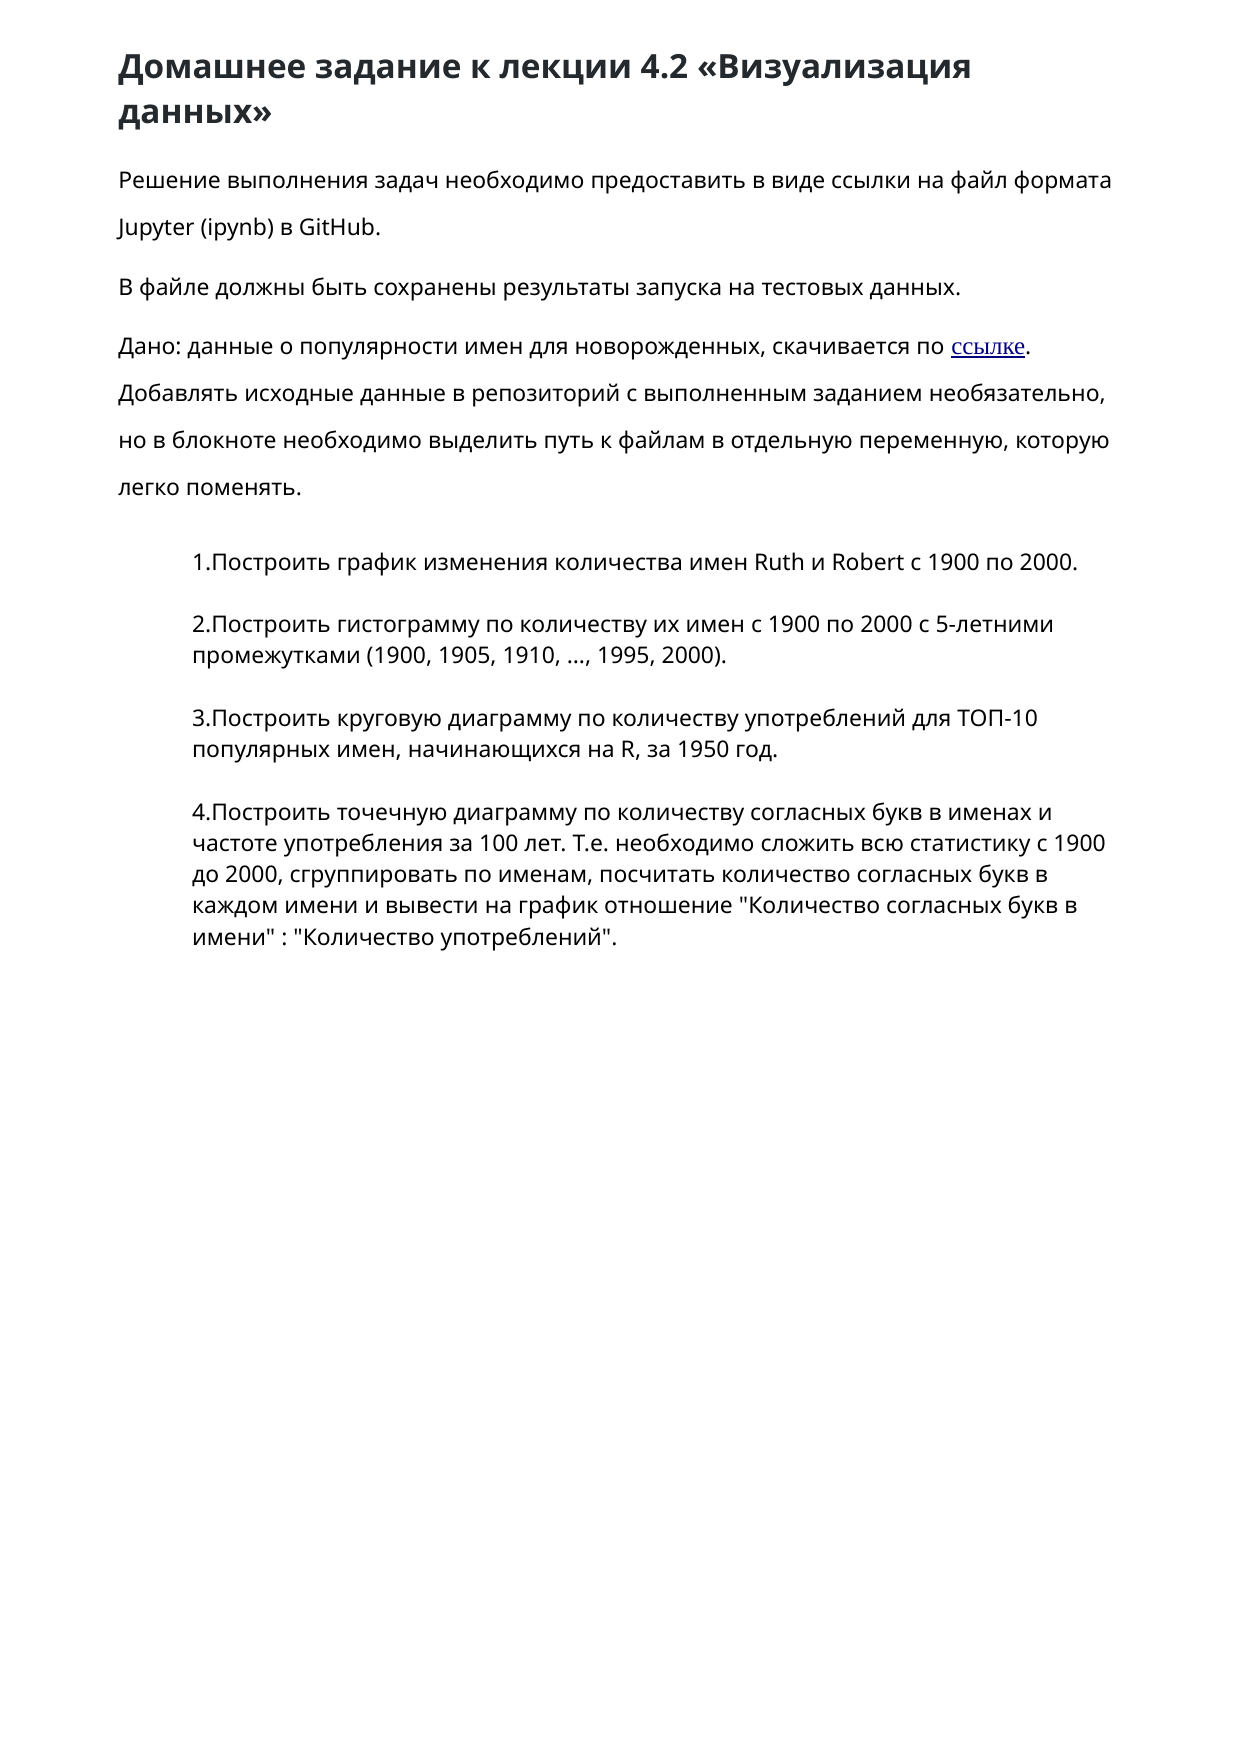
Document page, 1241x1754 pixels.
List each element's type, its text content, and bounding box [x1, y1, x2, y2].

text Решение выполнения задач необходимо предоставить в виде ссылки на файл формата Jupyter (ipynb) в GitHub. [118, 164, 1122, 243]
text Дано: данные о популярности имен для новорожденных, скачивается по ссылке. Добавлять исходные данные в репозиторий с выполненным заданием необязательно, но в блокноте необходимо выделить путь к файлам в отдельную переменную, которую легко поменять. [118, 330, 1122, 502]
list Построить точечную диаграмму по количеству согласных букв в именах и частоте употребления за 100 лет. Т.е. необходимо сложить всю статистику с 1900 до 2000, сгруппировать по именам, посчитать количество согласных букв в каждом имени и вывести на график отношение "Количество согласных букв в имени" : "Количество употреблений". [118, 796, 1122, 952]
list Построить круговую диаграмму по количеству употреблений для ТОП-10 популярных имен, начинающихся на R, за 1950 год. [118, 702, 1122, 764]
text В файле должны быть сохранены результаты запуска на тестовых данных. [118, 271, 1122, 302]
list Построить график изменения количества имен Ruth и Robert с 1900 по 2000. [118, 546, 1122, 577]
subtitle Домашнее задание к лекции 4.2 «Визуализация данных» [118, 42, 1115, 133]
list Построить гистограмму по количеству их имен с 1900 по 2000 с 5-летними промежутками (1900, 1905, 1910, …, 1995, 2000). [118, 608, 1122, 671]
